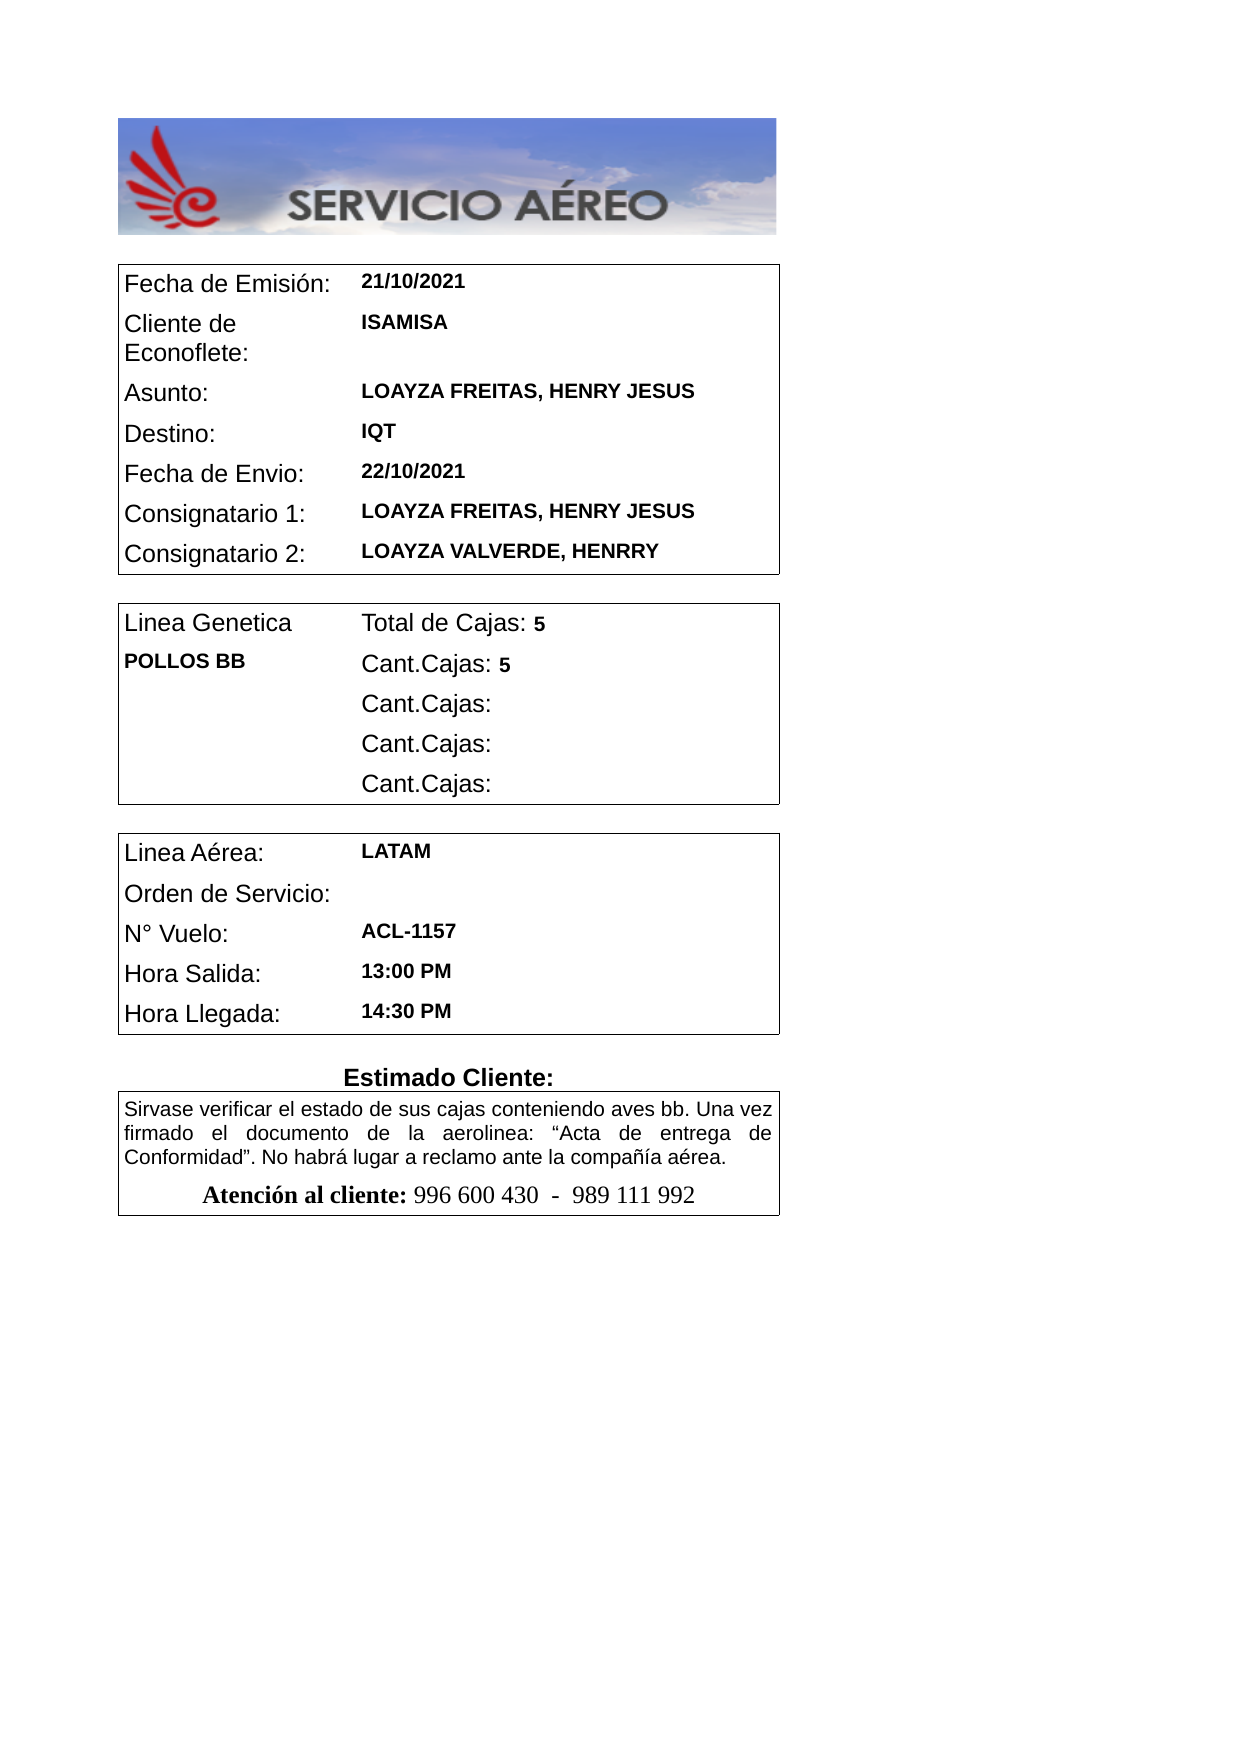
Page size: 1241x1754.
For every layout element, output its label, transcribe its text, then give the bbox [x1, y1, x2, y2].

table_cell Hora Salida: [119, 953, 356, 993]
table_cell Atención al cliente: 996 600 430 - 989 111 992 [119, 1175, 779, 1215]
table_cell LOAYZA FREITAS, HENRY JESUS [356, 373, 779, 413]
table_cell Cliente de Econoflete: [119, 304, 356, 373]
table_cell [119, 764, 356, 804]
table_cell Destino: [119, 413, 356, 453]
table_cell [119, 723, 356, 763]
table_cell [118, 805, 356, 833]
table_cell [356, 575, 779, 603]
table_cell Cant.Cajas: [356, 723, 779, 763]
table_cell POLLOS BB [119, 643, 356, 683]
table_cell Total de Cajas: 5 [356, 604, 779, 643]
table_cell Estimado Cliente: [118, 1035, 779, 1091]
table_cell Asunto: [119, 373, 356, 413]
table_cell 13:00 PM [356, 953, 779, 993]
table_cell [119, 683, 356, 723]
table_cell [356, 805, 779, 833]
table_cell Consignatario 2: [119, 534, 356, 574]
table_cell [118, 575, 356, 603]
table_cell Hora Llegada: [119, 994, 356, 1034]
table_cell Linea Genetica [119, 604, 356, 643]
table_cell 14:30 PM [356, 994, 779, 1034]
table_cell ACL-1157 [356, 913, 779, 953]
table_cell Consignatario 1: [119, 493, 356, 533]
table_cell 22/10/2021 [356, 453, 779, 493]
table_header Fecha de Emisión: [119, 265, 356, 304]
picture [118, 118, 777, 235]
table_cell Cant.Cajas: 5 [356, 643, 779, 683]
table_cell Fecha de Envio: [119, 453, 356, 493]
table_cell Linea Aérea: [119, 834, 356, 873]
table_header 21/10/2021 [356, 265, 779, 304]
table_cell LOAYZA VALVERDE, HENRRY [356, 534, 779, 574]
table_cell Cant.Cajas: [356, 683, 779, 723]
table_cell Sirvase verificar el estado de sus cajas conteniendo aves bb. Una vez firmado el documento de la aerolinea: “Acta de entrega de Conformidad”. No habrá lugar a reclamo ante la compañía aérea. [119, 1092, 779, 1175]
table_cell IQT [356, 413, 779, 453]
table_cell ISAMISA [356, 304, 779, 373]
table_cell Orden de Servicio: [119, 873, 356, 913]
table_cell LOAYZA FREITAS, HENRY JESUS [356, 493, 779, 533]
table_cell N° Vuelo: [119, 913, 356, 953]
table_cell Cant.Cajas: [356, 764, 779, 804]
table_cell LATAM [356, 834, 779, 873]
table_cell [356, 873, 779, 913]
